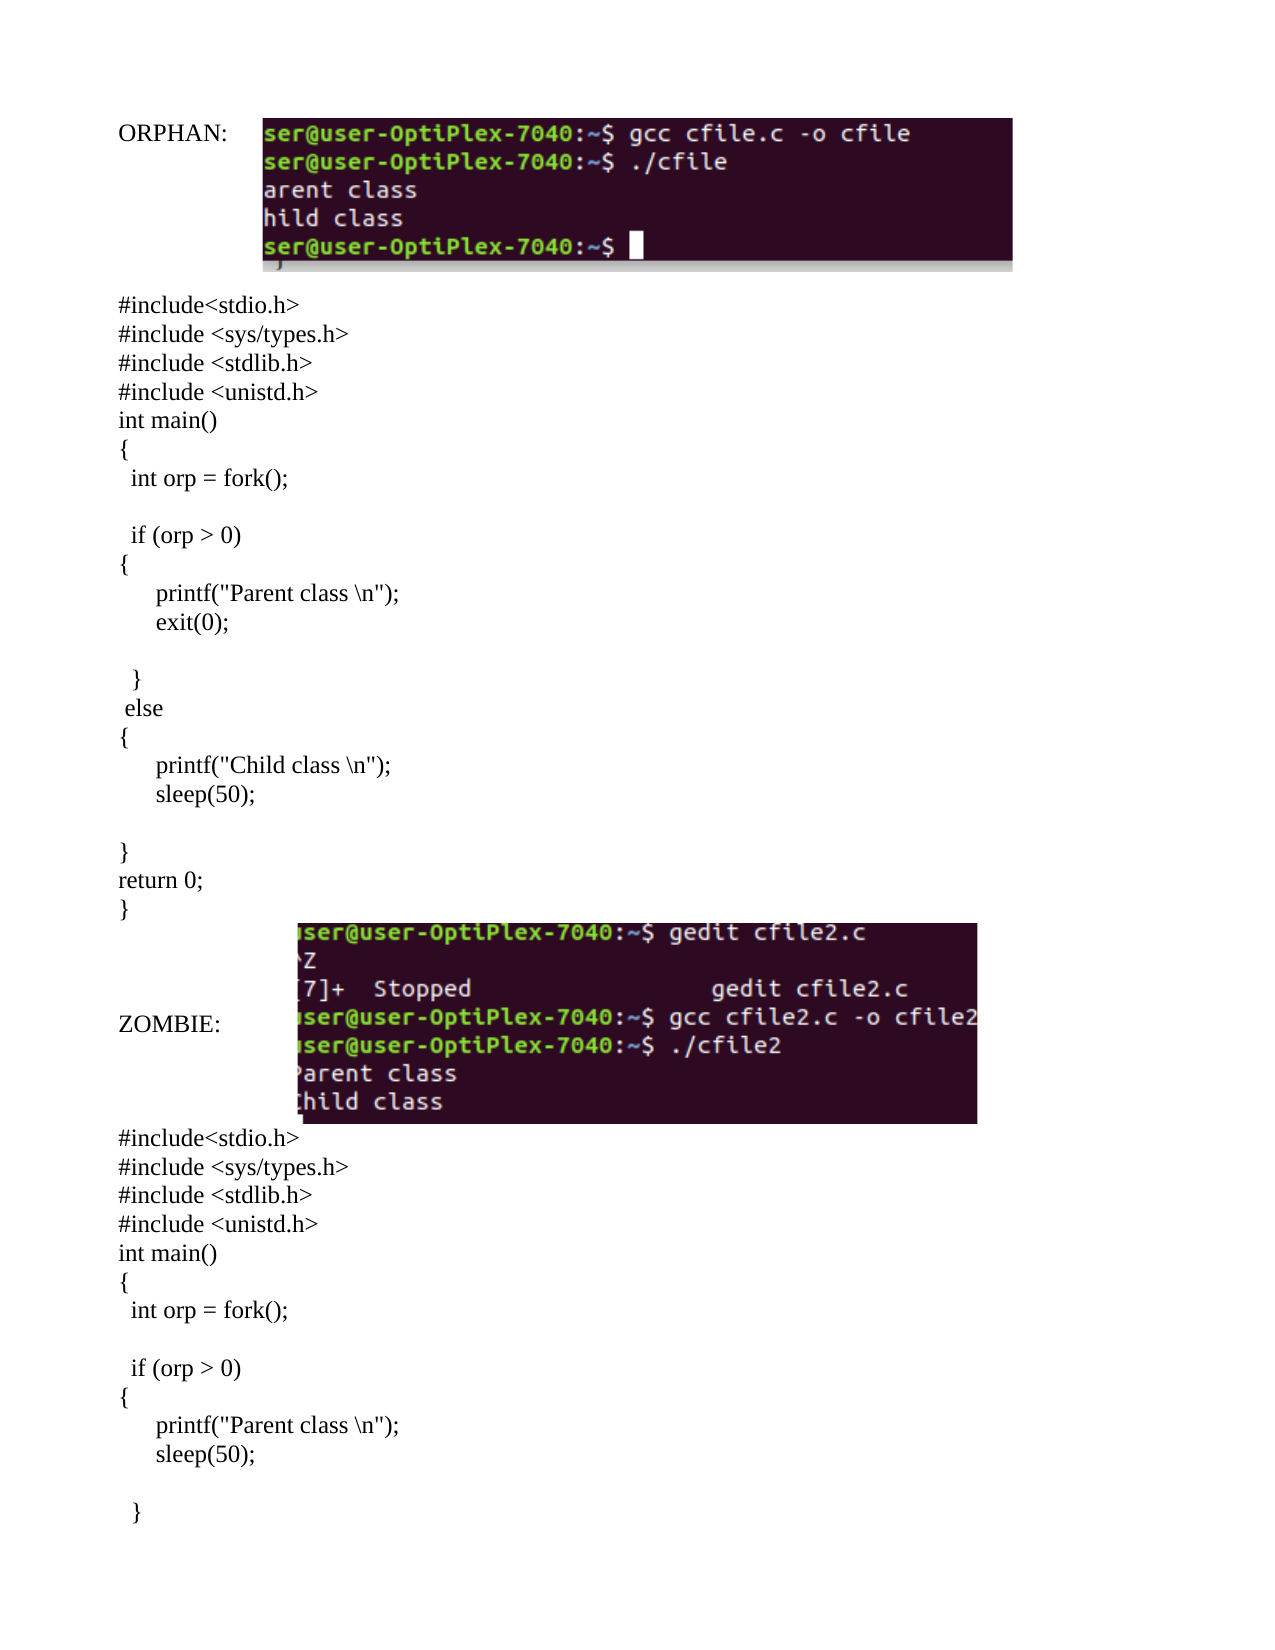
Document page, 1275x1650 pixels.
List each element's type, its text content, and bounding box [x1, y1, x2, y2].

text { [118, 549, 1157, 578]
text int orp = fork(); [118, 463, 1157, 492]
text } [118, 894, 1157, 923]
text { [118, 722, 1157, 751]
text #include <unistd.h> [118, 377, 1157, 406]
picture [297, 923, 978, 1124]
text else [118, 693, 1157, 722]
text exit(0); [118, 607, 1157, 636]
text { [118, 1382, 1157, 1411]
text } [118, 664, 1157, 693]
text sleep(50); [118, 1439, 1157, 1468]
text if (orp > 0) [118, 521, 1157, 549]
text int orp = fork(); [118, 1296, 1157, 1324]
text printf("Parent class \n"); [118, 1411, 1157, 1439]
text return 0; [118, 866, 1157, 894]
text if (orp > 0) [118, 1353, 1157, 1382]
text sleep(50); [118, 779, 1157, 808]
text #include <sys/types.h> [118, 1152, 1157, 1181]
text { [118, 434, 1157, 463]
text } [118, 1497, 1157, 1526]
text #include <stdlib.h> [118, 1181, 1157, 1209]
text } [118, 837, 1157, 866]
text ORPHAN: [118, 118, 262, 147]
text #include <stdlib.h> [118, 348, 1157, 377]
text #include <unistd.h> [118, 1209, 1157, 1238]
picture [262, 118, 1013, 272]
text { [118, 1267, 1157, 1296]
text int main() [118, 406, 1157, 434]
text [1013, 118, 1157, 147]
text #include<stdio.h> [118, 291, 1157, 319]
text #include<stdio.h> [118, 1067, 1157, 1152]
text ZOMBIE: [118, 1009, 297, 1038]
text int main() [118, 1238, 1157, 1267]
text printf("Child class \n"); [118, 751, 1157, 779]
text #include <sys/types.h> [118, 319, 1157, 348]
text printf("Parent class \n"); [118, 578, 1157, 607]
text [978, 1009, 1157, 1038]
